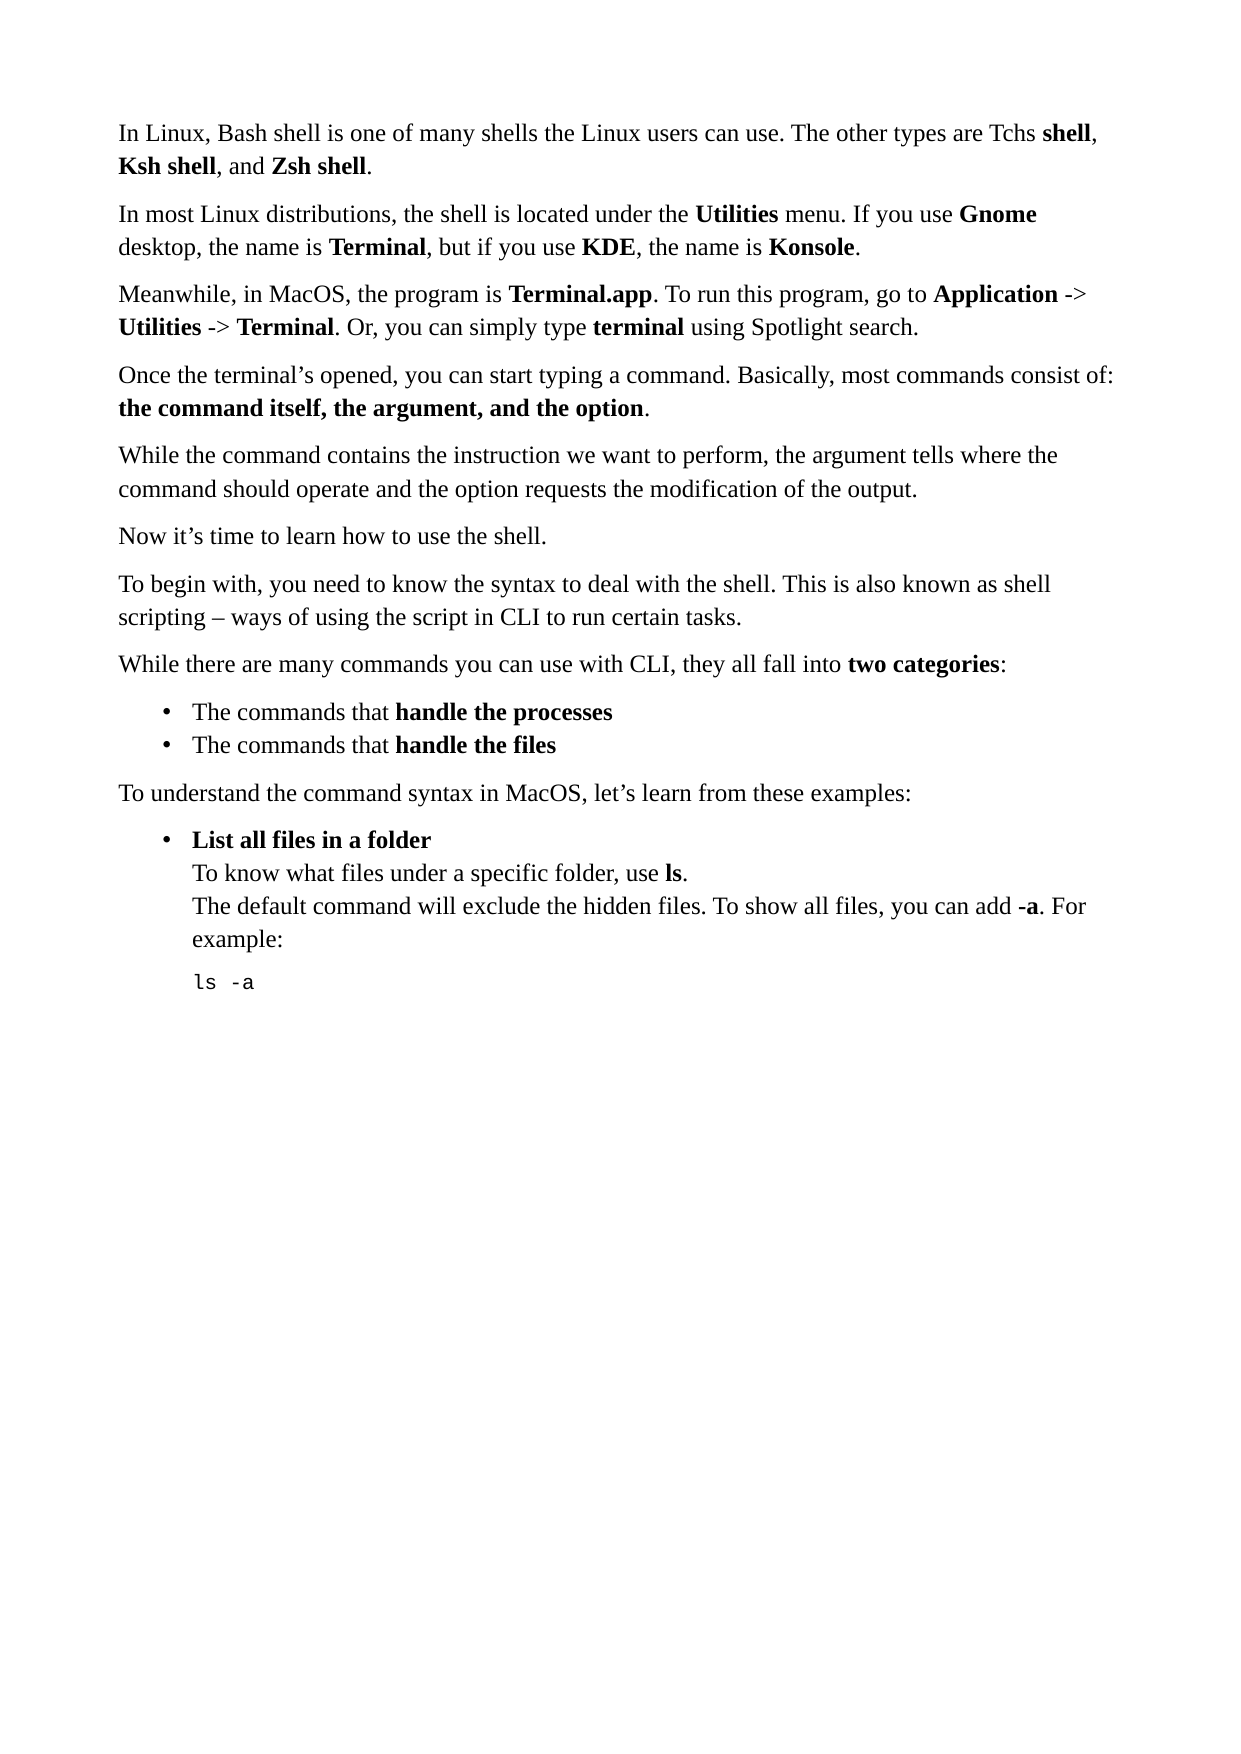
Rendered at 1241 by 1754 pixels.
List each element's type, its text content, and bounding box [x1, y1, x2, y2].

list List all files in a folder To know what files under a specific folder, use ls. The default command will exclude the hidden files. To show all files, you can add -a. For example: [162, 825, 1122, 953]
text In most Linux distributions, the shell is located under the Utilities menu. If you use Gnome desktop, the name is Terminal, but if you use KDE, the name is Konsole. [118, 199, 1122, 261]
text To understand the command syntax in MacOS, let’s learn from these examples: [118, 778, 1122, 806]
list The commands that handle the files [162, 730, 1122, 759]
text In Linux, Bash shell is one of many shells the Linux users can use. The other types are Tchs shell, Ksh shell, and Zsh shell. [118, 118, 1122, 180]
text While the command contains the instruction we want to perform, the argument tells where the command should operate and the option requests the modification of the output. [118, 441, 1122, 502]
list ls -a [162, 972, 1122, 996]
text Once the terminal’s opened, you can start typing a command. Basically, most commands consist of: the command itself, the argument, and the option. [118, 360, 1122, 422]
list The commands that handle the processes [162, 697, 1122, 726]
text Now it’s time to learn how to use the shell. [118, 521, 1122, 550]
text To begin with, you need to know the syntax to deal with the shell. This is also known as shell scripting – ways of using the script in CLI to run certain tasks. [118, 569, 1122, 631]
text Meanwhile, in MacOS, the program is Terminal.app. To run this program, go to Application -> Utilities -> Terminal. Or, you can simply type terminal using Spotlight search. [118, 279, 1122, 341]
text While there are many commands you can use with CLI, they all fall into two categories: [118, 649, 1122, 678]
